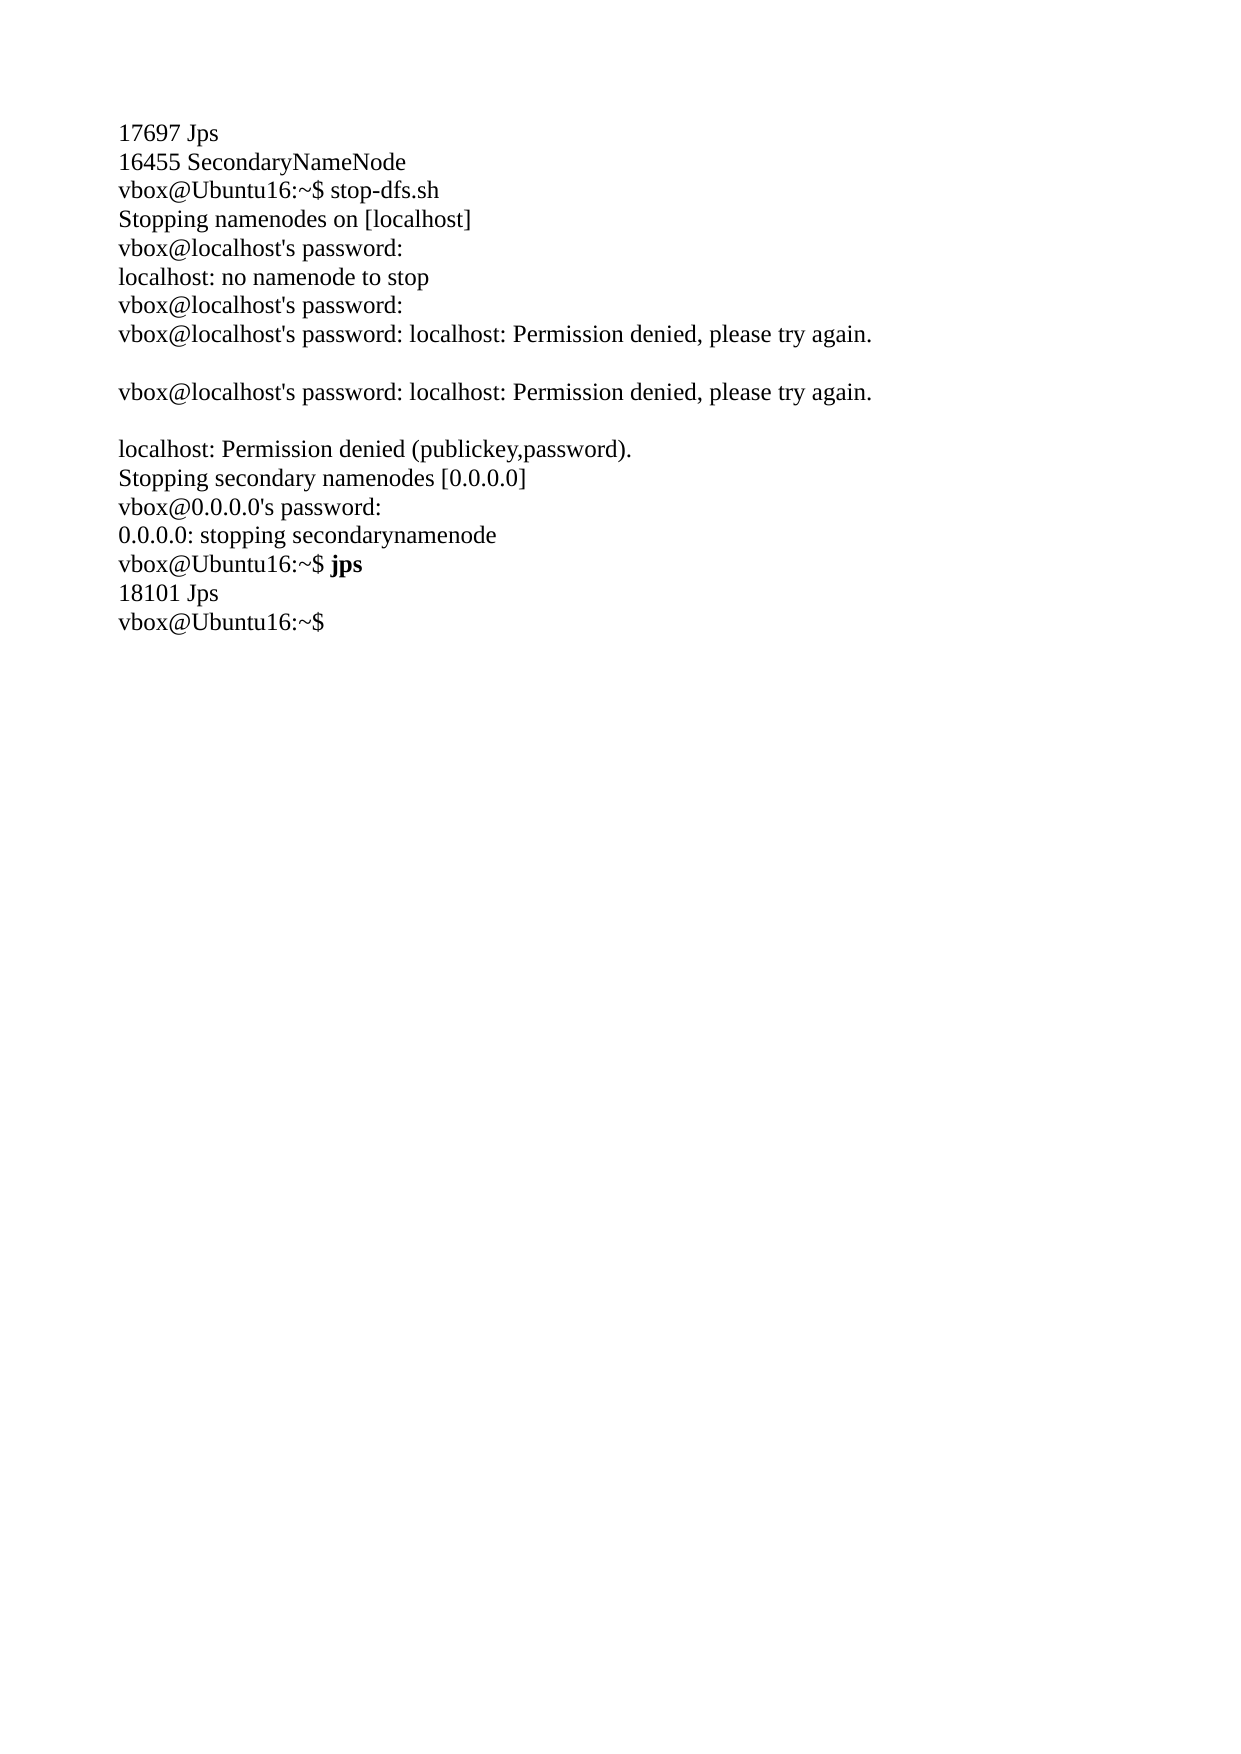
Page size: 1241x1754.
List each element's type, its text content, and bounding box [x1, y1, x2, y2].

text 0.0.0.0: stopping secondarynamenode [118, 521, 1122, 549]
text localhost: Permission denied (publickey,password). [118, 434, 1122, 463]
text vbox@localhost's password: [118, 233, 1122, 262]
text 18101 Jps [118, 578, 1122, 607]
text vbox@localhost's password: localhost: Permission denied, please try again. [118, 319, 1122, 348]
text vbox@Ubuntu16:~$ jps [118, 549, 1122, 578]
text vbox@Ubuntu16:~$ stop-dfs.sh [118, 176, 1122, 204]
text vbox@localhost's password: localhost: Permission denied, please try again. [118, 377, 1122, 406]
text Stopping namenodes on [localhost] [118, 204, 1122, 233]
text Stopping secondary namenodes [0.0.0.0] [118, 463, 1122, 492]
text 16455 SecondaryNameNode [118, 147, 1122, 176]
text vbox@Ubuntu16:~$ [118, 607, 1122, 636]
text localhost: no namenode to stop [118, 262, 1122, 291]
text vbox@localhost's password: [118, 291, 1122, 319]
text 17697 Jps [118, 118, 1122, 147]
text vbox@0.0.0.0's password: [118, 492, 1122, 521]
